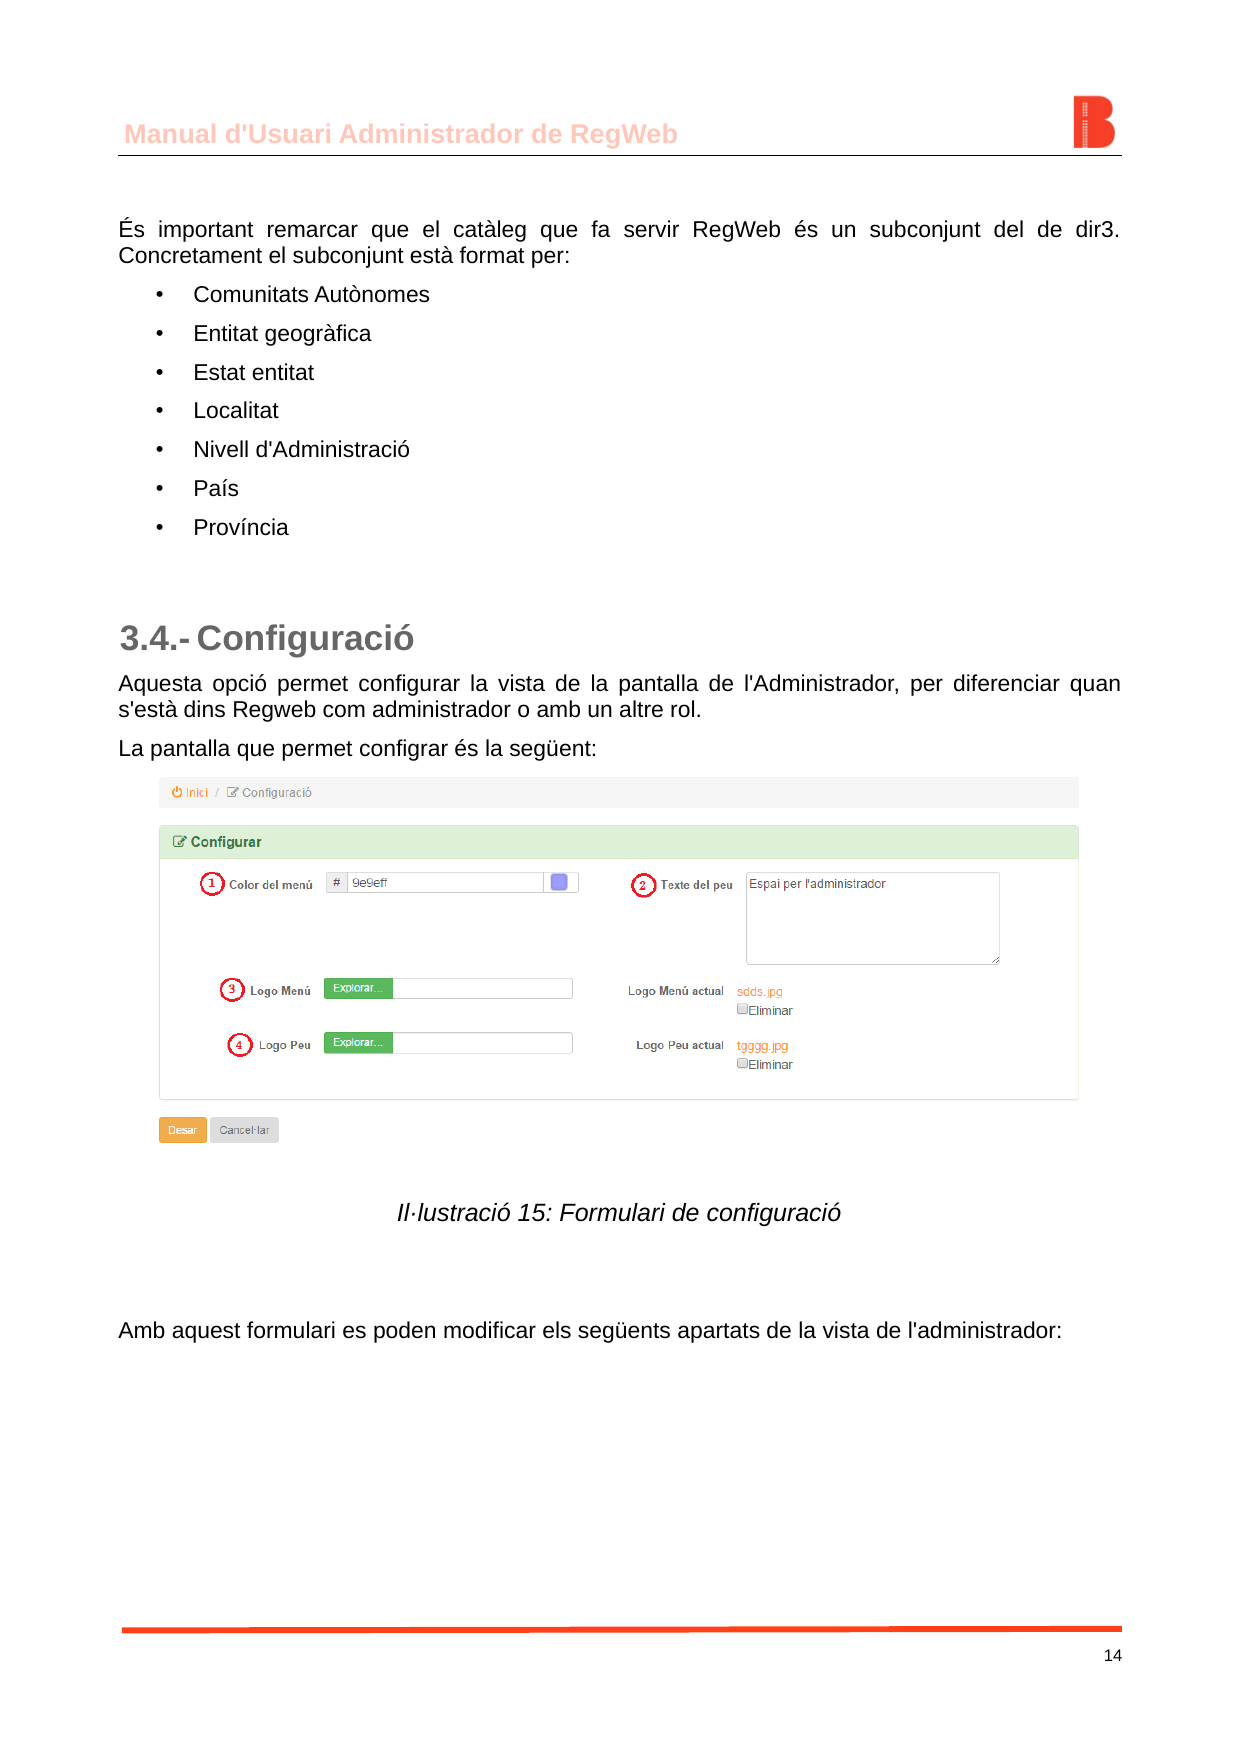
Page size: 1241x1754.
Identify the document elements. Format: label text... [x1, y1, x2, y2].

list Entitat geogràfica [156, 320, 1122, 346]
text La pantalla que permet configrar és la següent: [118, 735, 1122, 762]
list Localitat [156, 397, 1122, 424]
subtitle Configuració [119, 617, 1122, 657]
text Aquesta opció permet configurar la vista de la pantalla de l'Administrador, per diferenciar quan s'està dins Regweb com administrador o amb un altre rol. [118, 670, 1122, 723]
text Amb aquest formulari es poden modificar els següents apartats de la vista de l'administrador: [118, 1317, 1122, 1343]
list País [156, 475, 1122, 502]
list Comunitats Autònomes [156, 281, 1122, 307]
list Estat entitat [156, 359, 1122, 385]
picture [155, 774, 1085, 1147]
picture [1072, 94, 1117, 150]
list Nivell d'Administració [156, 436, 1122, 463]
text Il·lustració 15: Formulari de configuració [118, 1198, 1122, 1227]
text És important remarcar que el catàleg que fa servir RegWeb és un subconjunt del de dir3. Concretament el subconjunt està format per: [118, 216, 1122, 268]
list Província [156, 514, 1122, 540]
